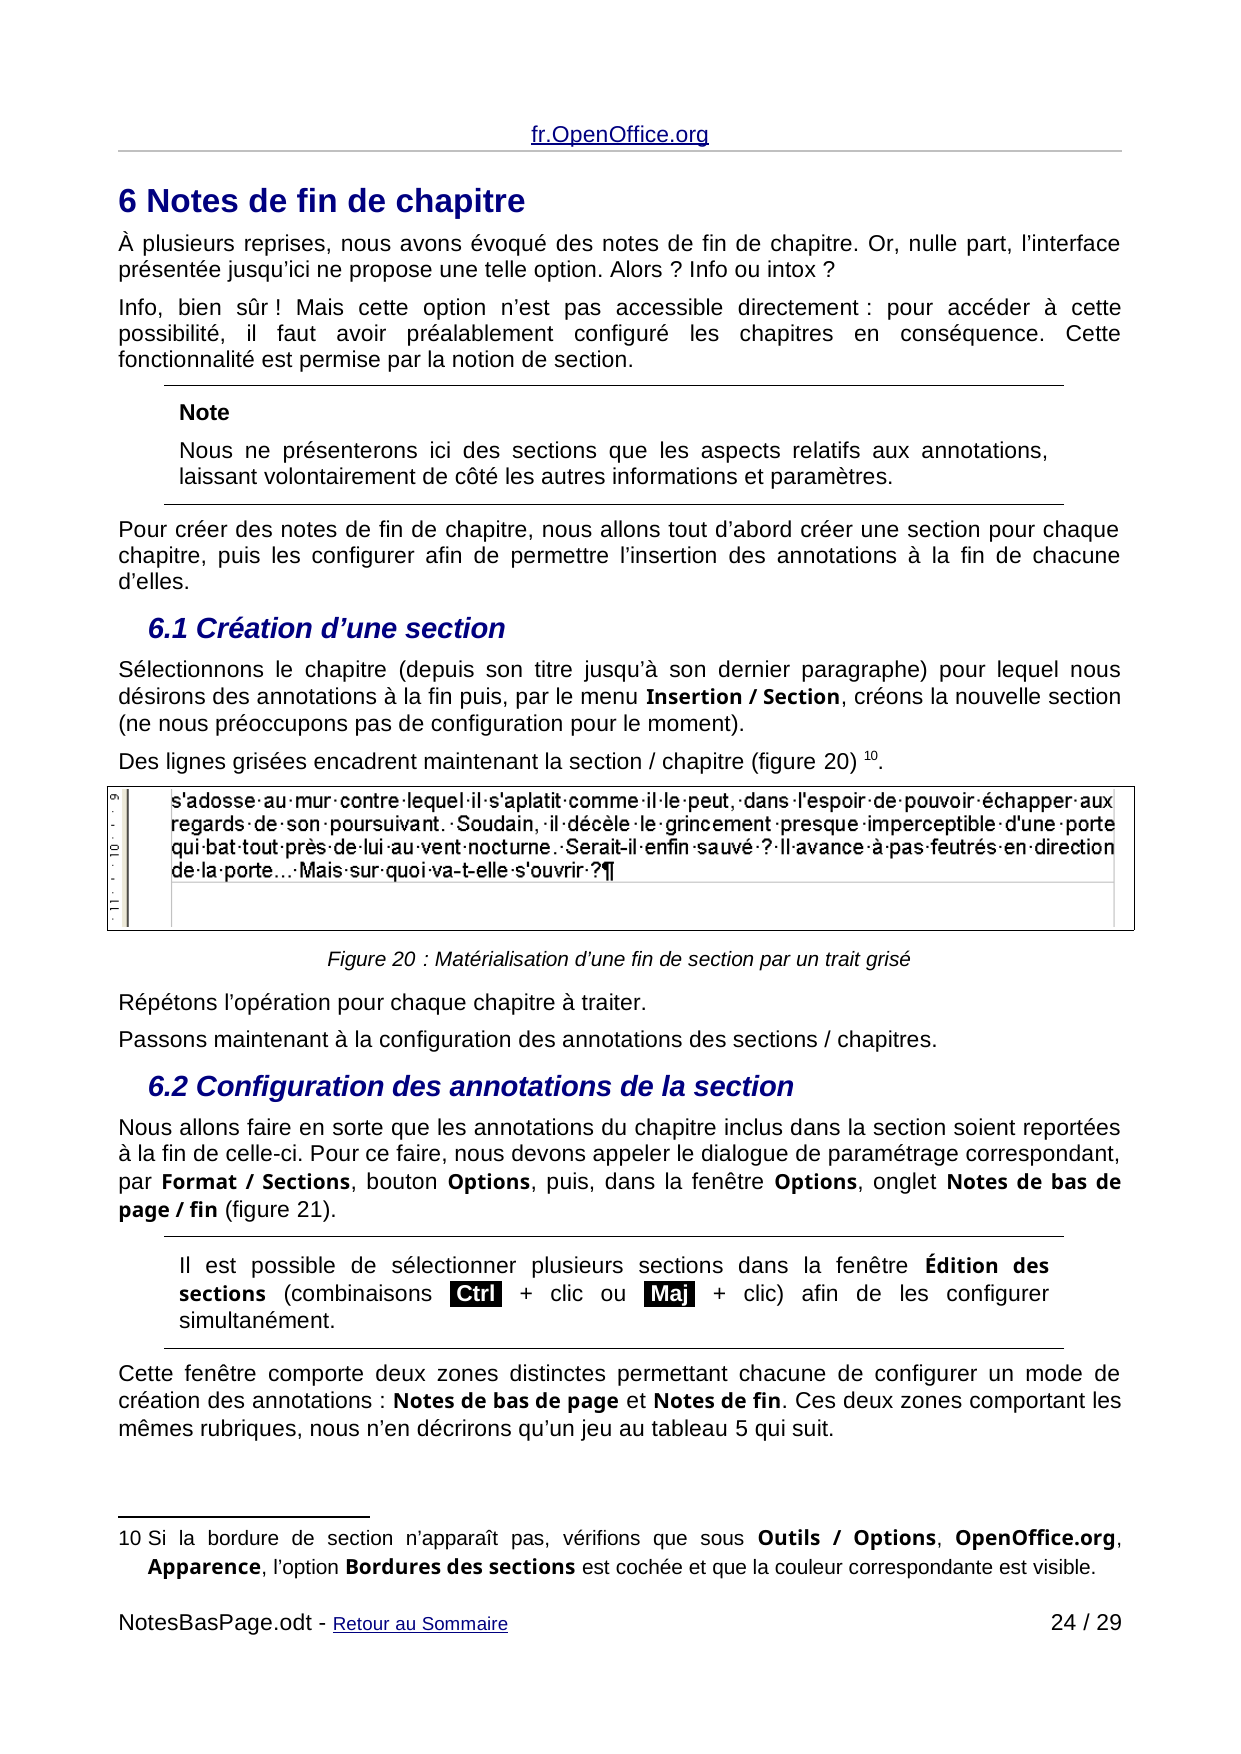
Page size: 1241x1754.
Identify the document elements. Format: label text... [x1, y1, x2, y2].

text Répétons l’opération pour chaque chapitre à traiter. [118, 971, 1122, 1015]
subtitle Notes de fin de chapitre [118, 182, 1122, 219]
text Nous ne présenterons ici des sections que les aspects relatifs aux annotations, laissant volontairement de côté les autres informations et paramètres. [164, 422, 1064, 504]
text À plusieurs reprises, nous avons évoqué des notes de fin de chapitre. Or, nulle part, l’interface présentée jusqu’ici ne propose une telle option. Alors ? Info ou intox ? [118, 231, 1122, 283]
text Note [164, 386, 1064, 422]
subtitle Configuration des annotations de la section [148, 1070, 1122, 1103]
text Il est possible de sélectionner plusieurs sections dans la fenêtre Édition des sections (combinaisons Ctrl + clic ou Maj + clic) afin de les configurer simultanément. [164, 1237, 1064, 1348]
text Figure 20 : Matérialisation d’une fin de section par un trait grisé [107, 931, 1134, 971]
text Pour créer des notes de fin de chapitre, nous allons tout d’abord créer une section pour chaque chapitre, puis les configurer afin de permettre l’insertion des annotations à la fin de chacune d’elles. [118, 516, 1122, 594]
text Des lignes grisées encadrent maintenant la section / chapitre (figure 20) . [118, 748, 1122, 774]
text Nous allons faire en sorte que les annotations du chapitre inclus dans la section soient reportées à la fin de celle-ci. Pour ce faire, nous devons appeler le dialogue de paramétrage correspondant, par Format / Sections, bouton Options, puis, dans la fenêtre Options, onglet Notes de bas de page / fin (figure 21). [118, 1115, 1122, 1224]
text [108, 787, 1134, 930]
picture [109, 789, 1131, 927]
subtitle Création d’une section [148, 612, 1122, 644]
text Passons maintenant à la configuration des annotations des sections / chapitres. [118, 1027, 1122, 1053]
text Sélectionnons le chapitre (depuis son titre jusqu’à son dernier paragraphe) pour lequel nous désirons des annotations à la fin puis, par le menu Insertion / Section, créons la nouvelle section (ne nous préoccupons pas de configuration pour le moment). [118, 656, 1122, 737]
text Si la bordure de section n’apparaît pas, vérifions que sous Outils / Options, OpenOffice.org, Apparence, l’option Bordures des sections est cochée et que la couleur correspondante est visible. [118, 1523, 1122, 1580]
text Info, bien sûr ! Mais cette option n’est pas accessible directement : pour accéder à cette possibilité, il faut avoir préalablement configuré les chapitres en conséquence. Cette fonctionnalité est permise par la notion de section. [118, 295, 1122, 373]
text Cette fenêtre comporte deux zones distinctes permettant chacune de configurer un mode de création des annotations : Notes de bas de page et Notes de fin. Ces deux zones comportant les mêmes rubriques, nous n’en décrirons qu’un jeu au tableau 5 qui suit. [118, 1360, 1122, 1441]
